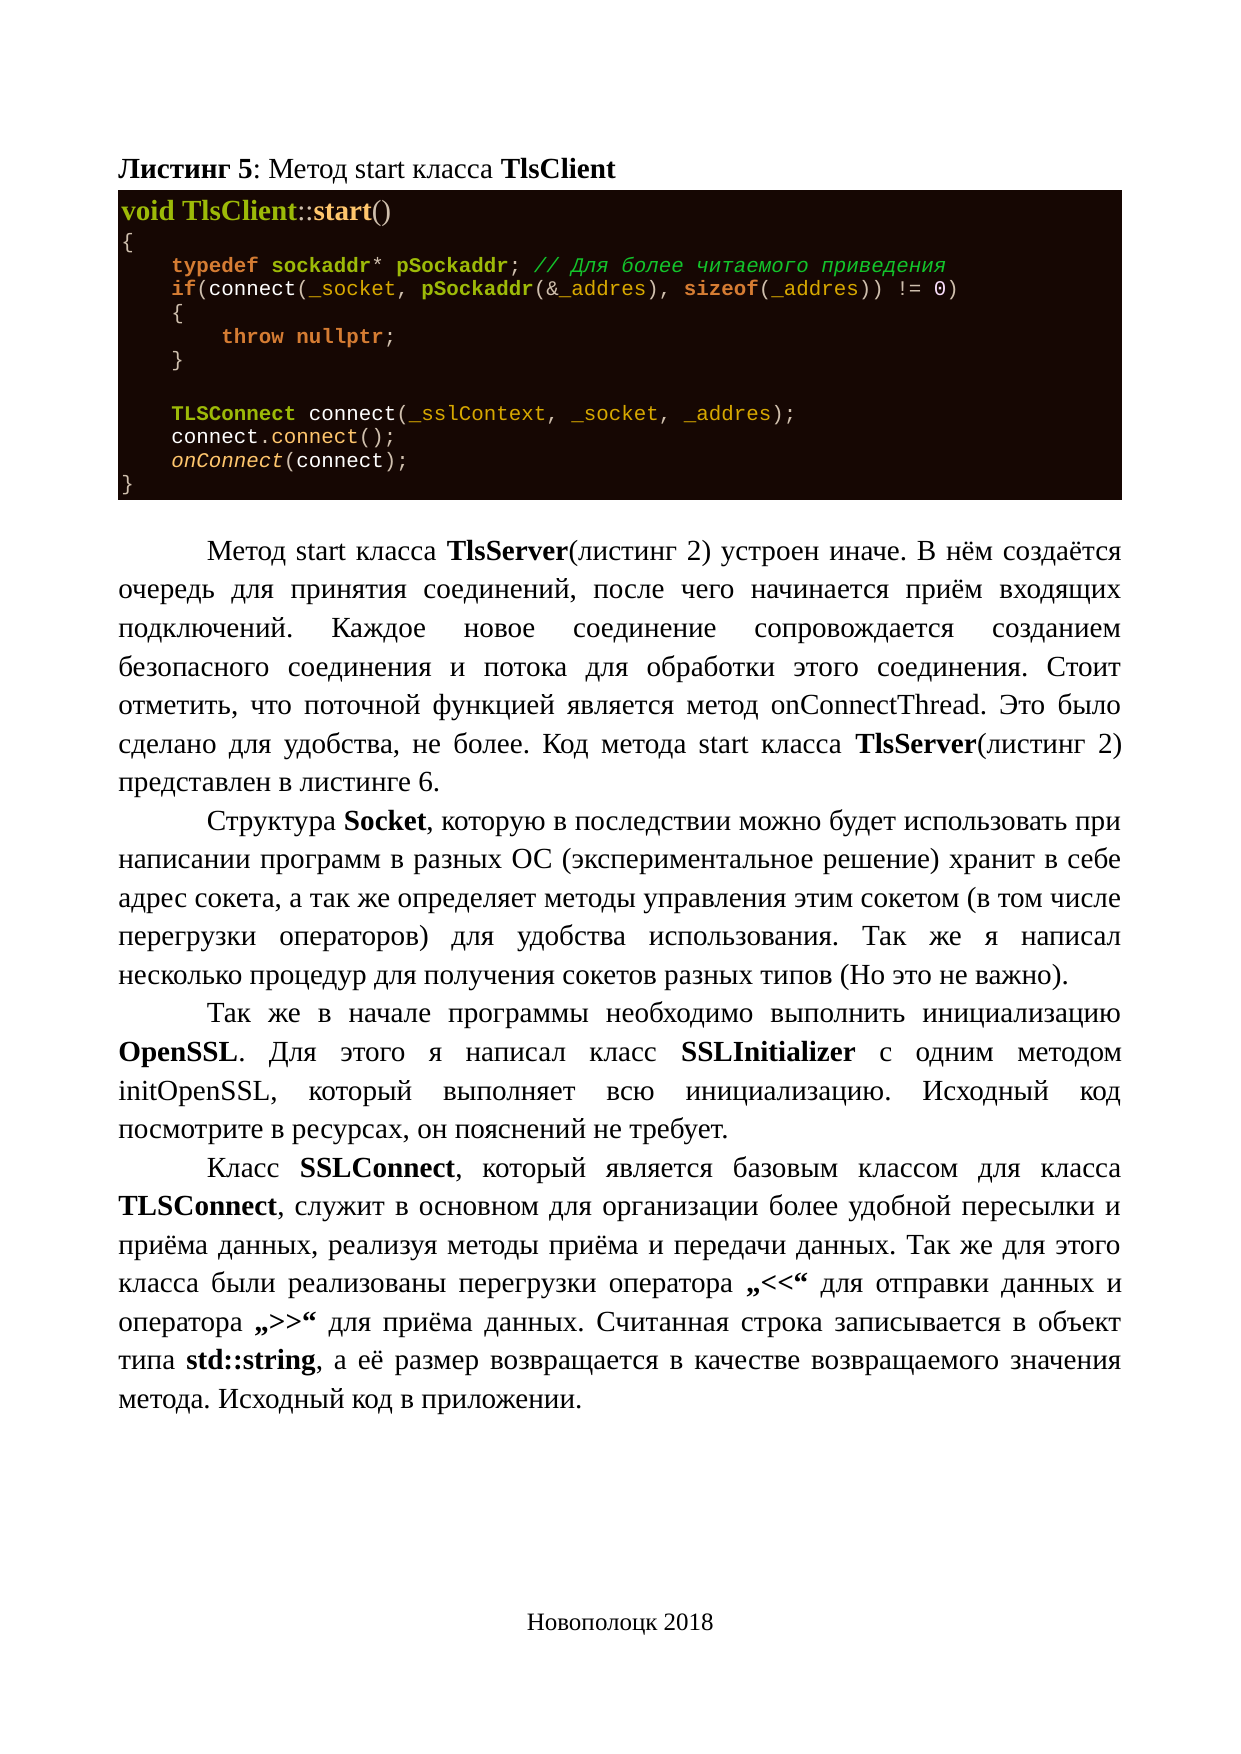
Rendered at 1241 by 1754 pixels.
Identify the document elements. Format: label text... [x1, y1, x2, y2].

text { [118, 228, 1122, 255]
text connect.connect(); [118, 426, 1122, 450]
text Структура Socket, которую в последствии можно будет использовать при написании программ в разных ОС (экспериментальное решение) хранит в себе адрес сокета, а так же определяет методы управления этим сокетом (в том числе перегрузки операторов) для удобства использования. Так же я написал несколько процедур для получения сокетов разных типов (Но это не важно). [118, 803, 1122, 991]
text Листинг 5: Метод start класса TlsClient [118, 151, 1122, 185]
text onConnect(connect); [118, 450, 1122, 473]
text Класс SSLConnect, который является базовым классом для класса TLSConnect, служит в основном для организации более удобной пересылки и приёма данных, реализуя методы приёма и передачи данных. Так же для этого класса были реализованы перегрузки оператора „<<“ для отправки данных и оператора „>>“ для приёма данных. Считанная строка записывается в объект типа std::string, а её размер возвращается в качестве возвращаемого значения метода. Исходный код в приложении. [118, 1150, 1122, 1414]
text { [118, 302, 1122, 326]
text if(connect(_socket, pSockaddr(&_addres), sizeof(_addres)) != 0) [118, 278, 1122, 302]
text void TlsClient::start() [118, 190, 1122, 226]
text TLSConnect connect(_sslContext, _socket, _addres); [118, 399, 1122, 426]
text Так же в начале программы необходимо выполнить инициализацию OpenSSL. Для этого я написал класс SSLInitializer с одним методом initOpenSSL, который выполняет всю инициализацию. Исходный код посмотрите в ресурсах, он пояснений не требует. [118, 996, 1122, 1145]
text throw nullptr; [118, 326, 1122, 349]
text } [118, 473, 1122, 500]
text } [118, 349, 1122, 373]
text Метод start класса TlsServer(листинг 2) устроен иначе. В нём создаётся очередь для принятия соединений, после чего начинается приём входящих подключений. Каждое новое соединение сопровождается созданием безопасного соединения и потока для обработки этого соединения. Стоит отметить, что поточной функцией является метод onConnectThread. Это было сделано для удобства, не более. Код метода start класса TlsServer(листинг 2) представлен в листинге 6. [118, 533, 1122, 798]
text typedef sockaddr* pSockaddr; // Для более читаемого приведения [118, 255, 1122, 278]
